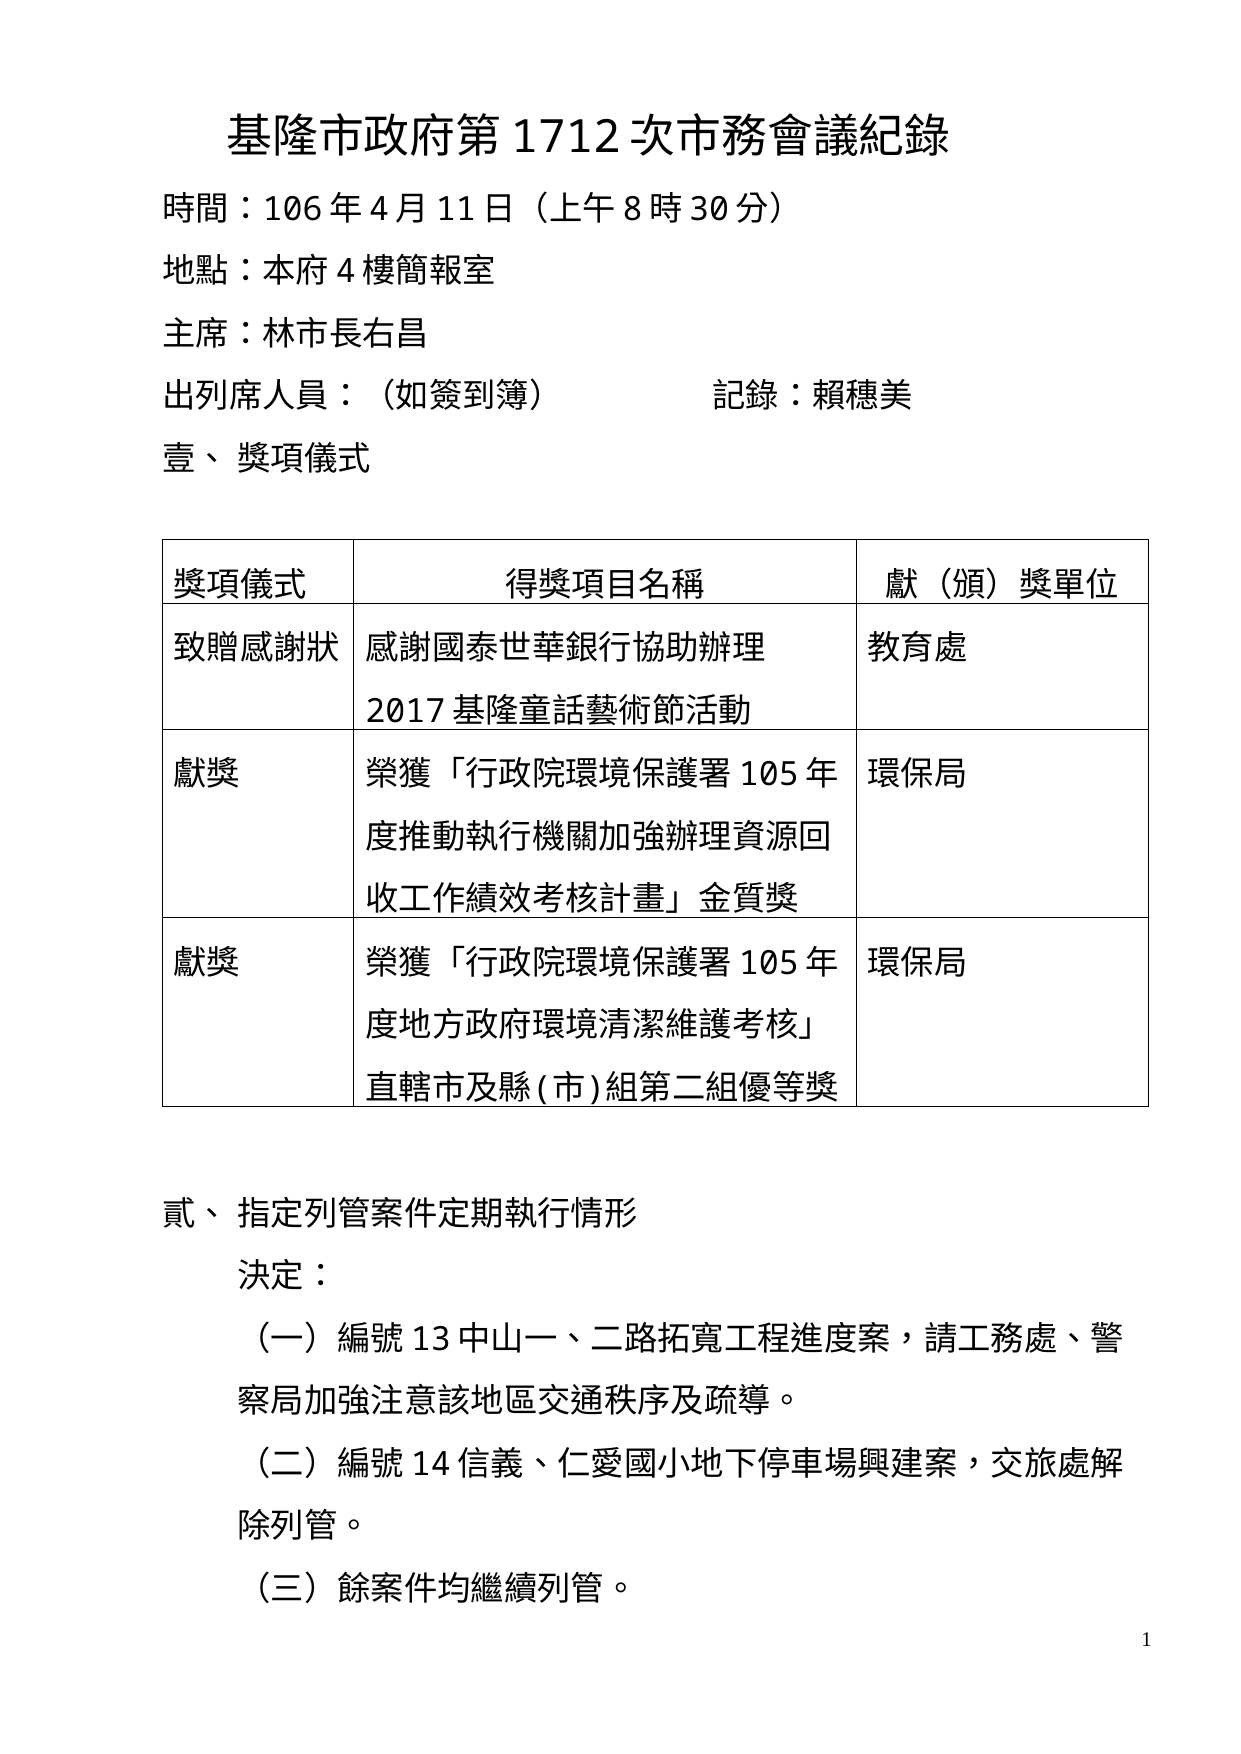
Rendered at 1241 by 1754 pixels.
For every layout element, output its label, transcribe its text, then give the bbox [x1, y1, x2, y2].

text 主席：林市長右昌 [139, 289, 1152, 351]
table_cell 榮獲「行政院環境保護署105年度地方政府環境清潔維護考核」直轄市及縣(市)組第二組優等獎 [354, 918, 856, 1106]
table_header 獻（頒）獎單位 [857, 540, 1148, 602]
text 決定： [237, 1232, 1152, 1294]
table_cell 環保局 [857, 730, 1148, 917]
table_cell 榮獲「行政院環境保護署105年度推動執行機關加強辦理資源回收工作績效考核計畫」金質獎 [354, 730, 856, 917]
text （一）編號13中山一、二路拓寬工程進度案，請工務處、警察局加強注意該地區交通秩序及疏導。 [237, 1294, 1152, 1419]
table_cell 感謝國泰世華銀行協助辦理2017基隆童話藝術節活動 [354, 604, 856, 728]
table_cell 教育處 [857, 604, 1148, 728]
text 地點：本府4樓簡報室 [139, 226, 1152, 289]
text （二）編號14信義、仁愛國小地下停車場興建案，交旅處解除列管。 [237, 1419, 1152, 1544]
list 指定列管案件定期執行情形 [162, 1169, 1152, 1232]
text 基隆市政府第1712次市務會議紀錄 [89, 108, 1152, 164]
table_header 獎項儀式 [163, 540, 353, 602]
table_cell 環保局 [857, 918, 1148, 1106]
table_cell 致贈感謝狀 [163, 604, 353, 728]
text 出列席人員：（如簽到簿） 記錄：賴穗美 [139, 351, 1152, 414]
table_header 得獎項目名稱 [354, 540, 856, 602]
list 獎項儀式 [162, 414, 1152, 476]
text （三）餘案件均繼續列管。 [237, 1544, 1152, 1607]
text 時間：106年4月11日（上午8時30分） [139, 164, 1152, 226]
table_cell 獻獎 [163, 918, 353, 1106]
table_cell 獻獎 [163, 730, 353, 917]
